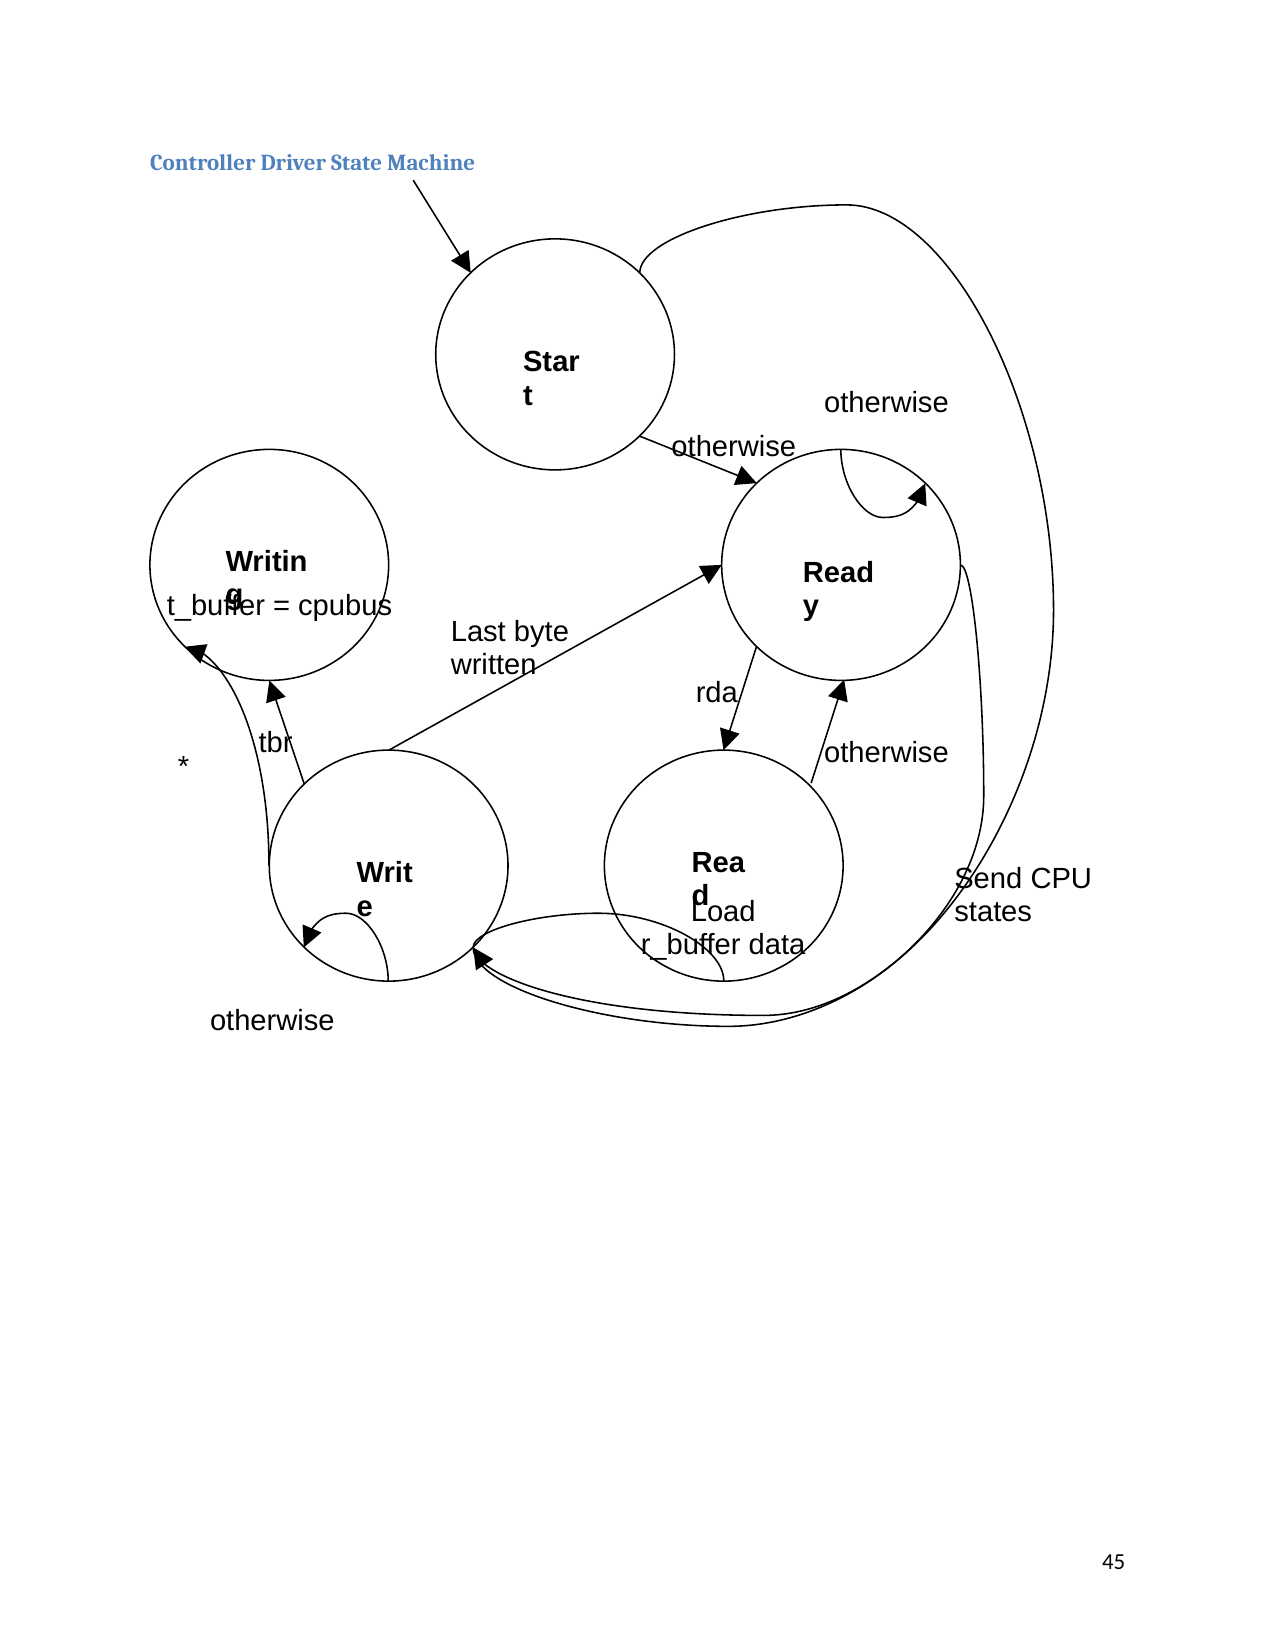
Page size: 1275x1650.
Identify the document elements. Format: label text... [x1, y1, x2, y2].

subtitle Controller Driver State Machine [150, 150, 1125, 176]
